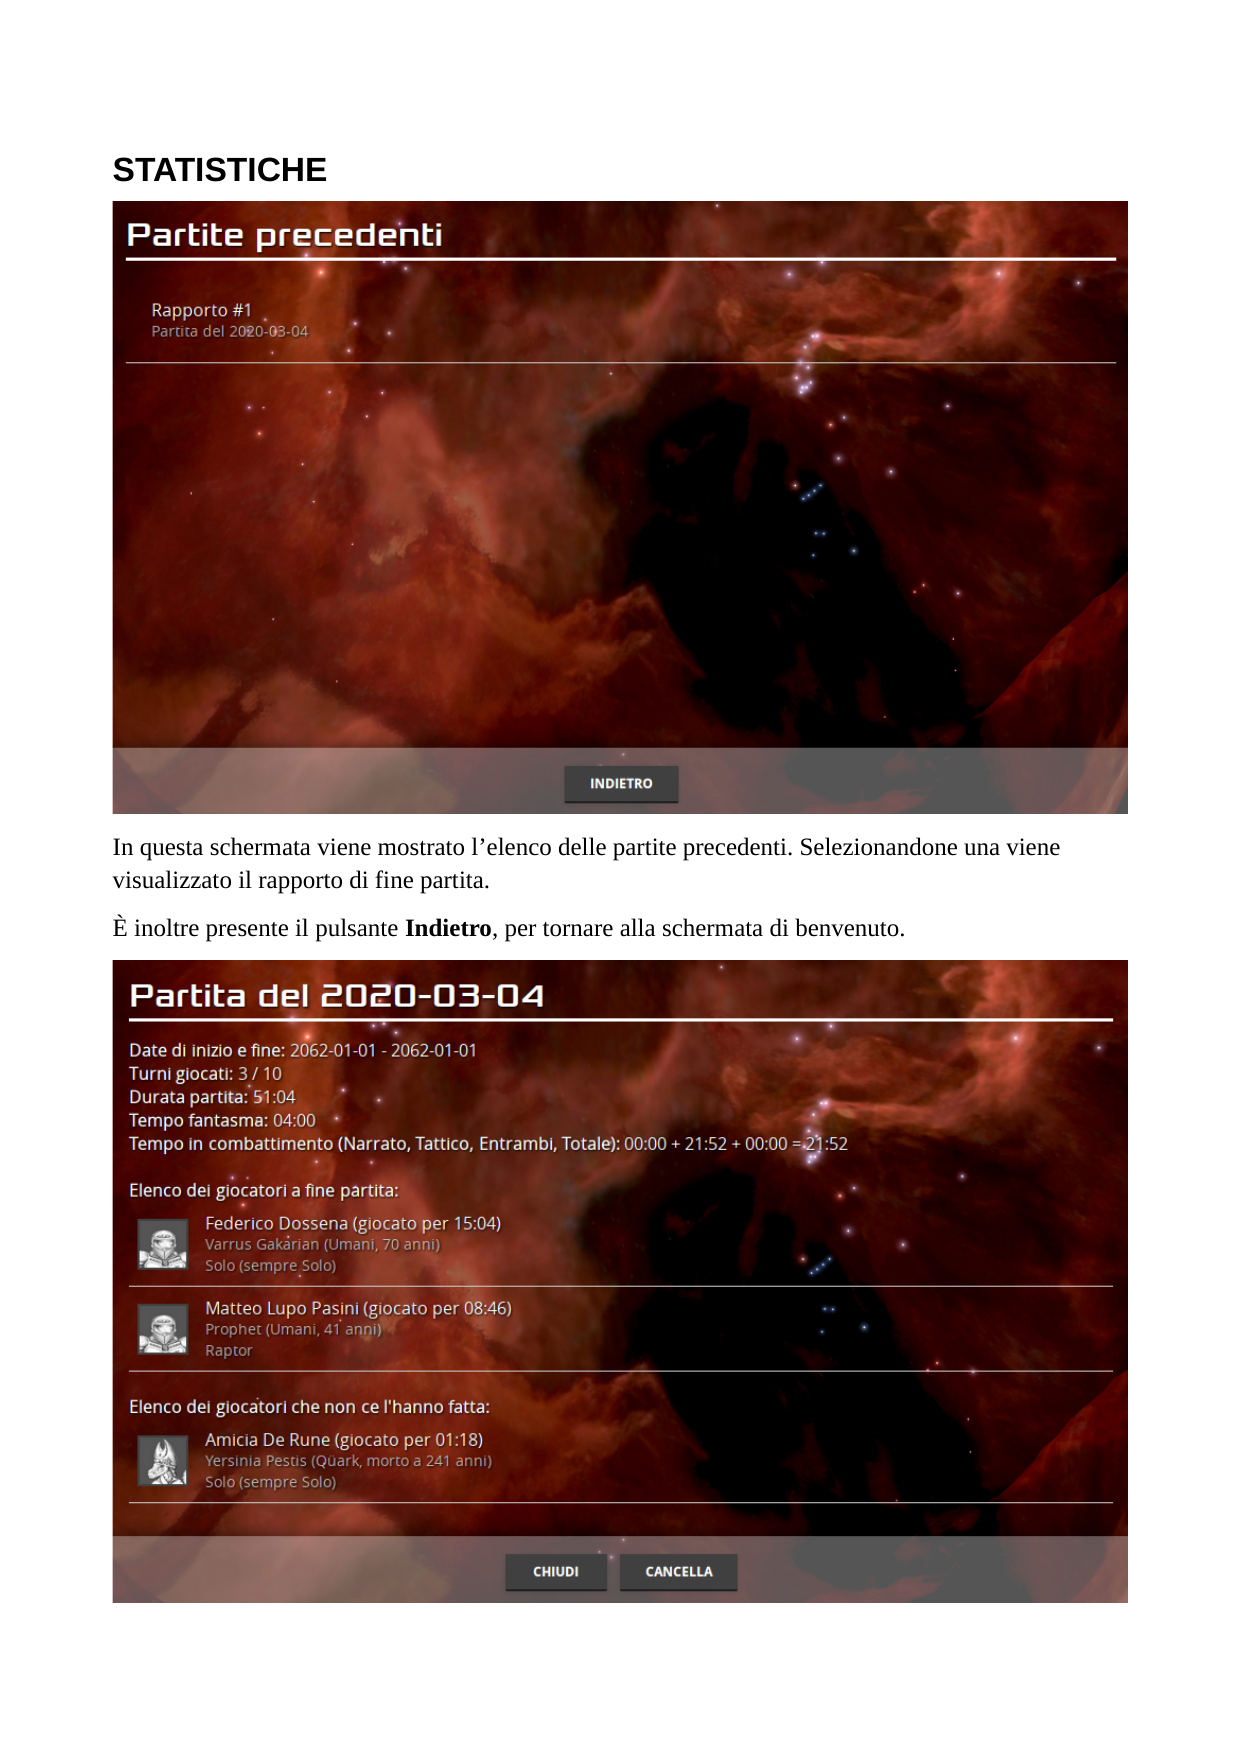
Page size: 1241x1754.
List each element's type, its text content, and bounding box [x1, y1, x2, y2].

subtitle Statistiche [112, 150, 1128, 189]
picture [112, 201, 1128, 814]
text È inoltre presente il pulsante Indietro, per tornare alla schermata di benvenuto. [112, 913, 1128, 941]
picture [112, 960, 1128, 1603]
text In questa schermata viene mostrato l’elenco delle partite precedenti. Selezionandone una viene visualizzato il rapporto di fine partita. [112, 832, 1128, 894]
